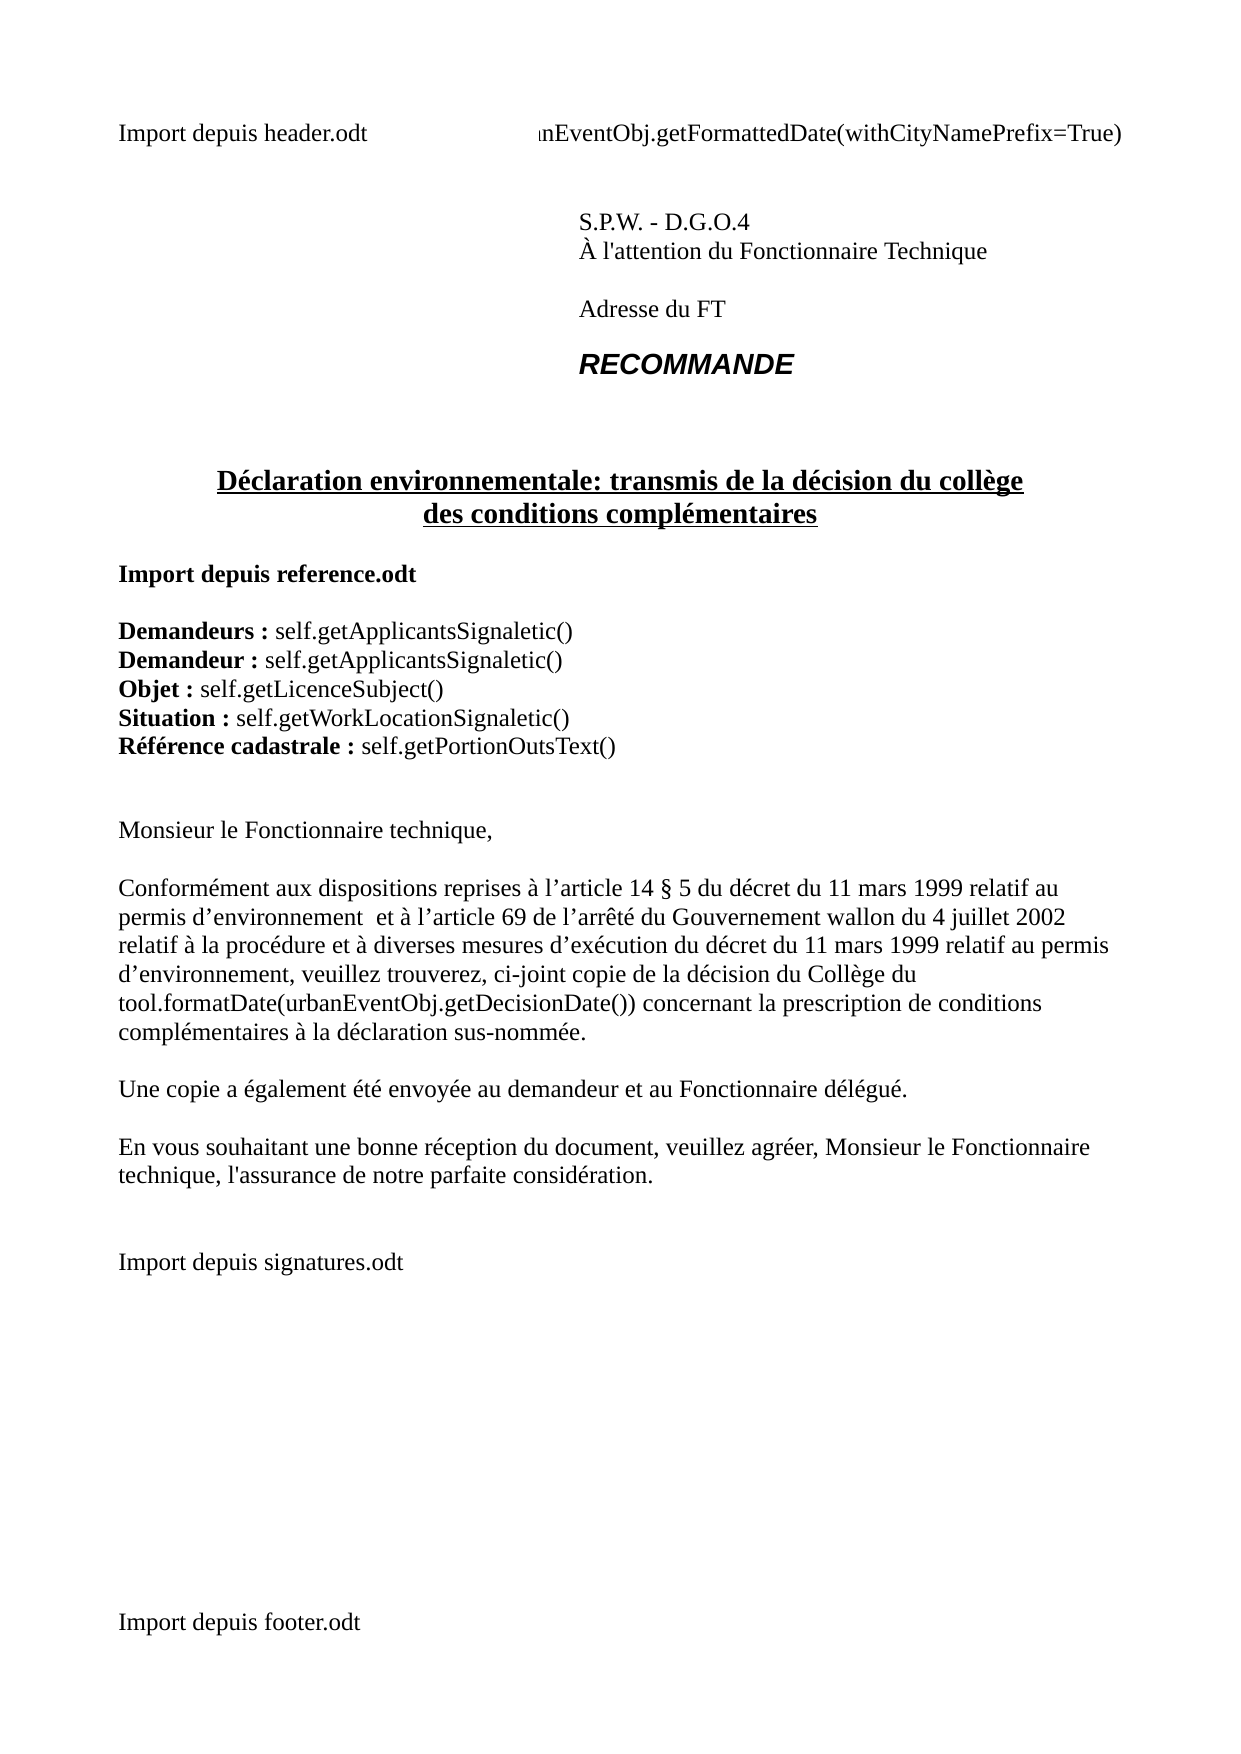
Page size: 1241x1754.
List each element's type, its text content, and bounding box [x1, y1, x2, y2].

text Import depuis header.odt [118, 118, 539, 147]
title des conditions complémentaires [118, 497, 1122, 530]
text Conformément aux dispositions reprises à l’article 14 § 5 du décret du 11 mars 1999 relatif au permis d’environnement et à l’article 69 de l’arrêté du Gouvernement wallon du 4 juillet 2002 relatif à la procédure et à diverses mesures d’exécution du décret du 11 mars 1999 relatif au permis d’environnement, veuillez trouverez, ci-joint copie de la décision du Collège du tool.formatDate(urbanEventObj.getDecisionDate()) concernant la prescription de conditions complémentaires à la déclaration sus-nommée. [118, 873, 1122, 1045]
text Référence cadastrale : self.getPortionOutsText() [118, 731, 1122, 760]
text urbanEventObj.getFormattedDate(withCityNamePrefix=True) [118, 118, 1122, 427]
text S.P.W. - D.G.O.4 [578, 207, 1081, 236]
text Import depuis signatures.odt [118, 1247, 1122, 1275]
text Objet : self.getLicenceSubject() [118, 674, 1122, 703]
text À l'attention du Fonctionnaire Technique [578, 236, 1081, 265]
text Import depuis reference.odt [118, 559, 1122, 588]
text En vous souhaitant une bonne réception du document, veuillez agréer, Monsieur le Fonctionnaire technique, l'assurance de notre parfaite considération. [118, 1132, 1122, 1189]
text Une copie a également été envoyée au demandeur et au Fonctionnaire délégué. [118, 1074, 1122, 1103]
text Monsieur le Fonctionnaire technique, [118, 815, 1122, 844]
text Demandeurs : self.getApplicantsSignaletic() [118, 616, 1122, 645]
text Demandeur : self.getApplicantsSignaletic() [118, 645, 1122, 674]
subtitle RECOMMANDE [578, 347, 1081, 381]
text Adresse du FT [578, 294, 1081, 322]
text Situation : self.getWorkLocationSignaletic() [118, 703, 1122, 731]
title Déclaration environnementale: transmis de la décision du collège [118, 463, 1122, 497]
